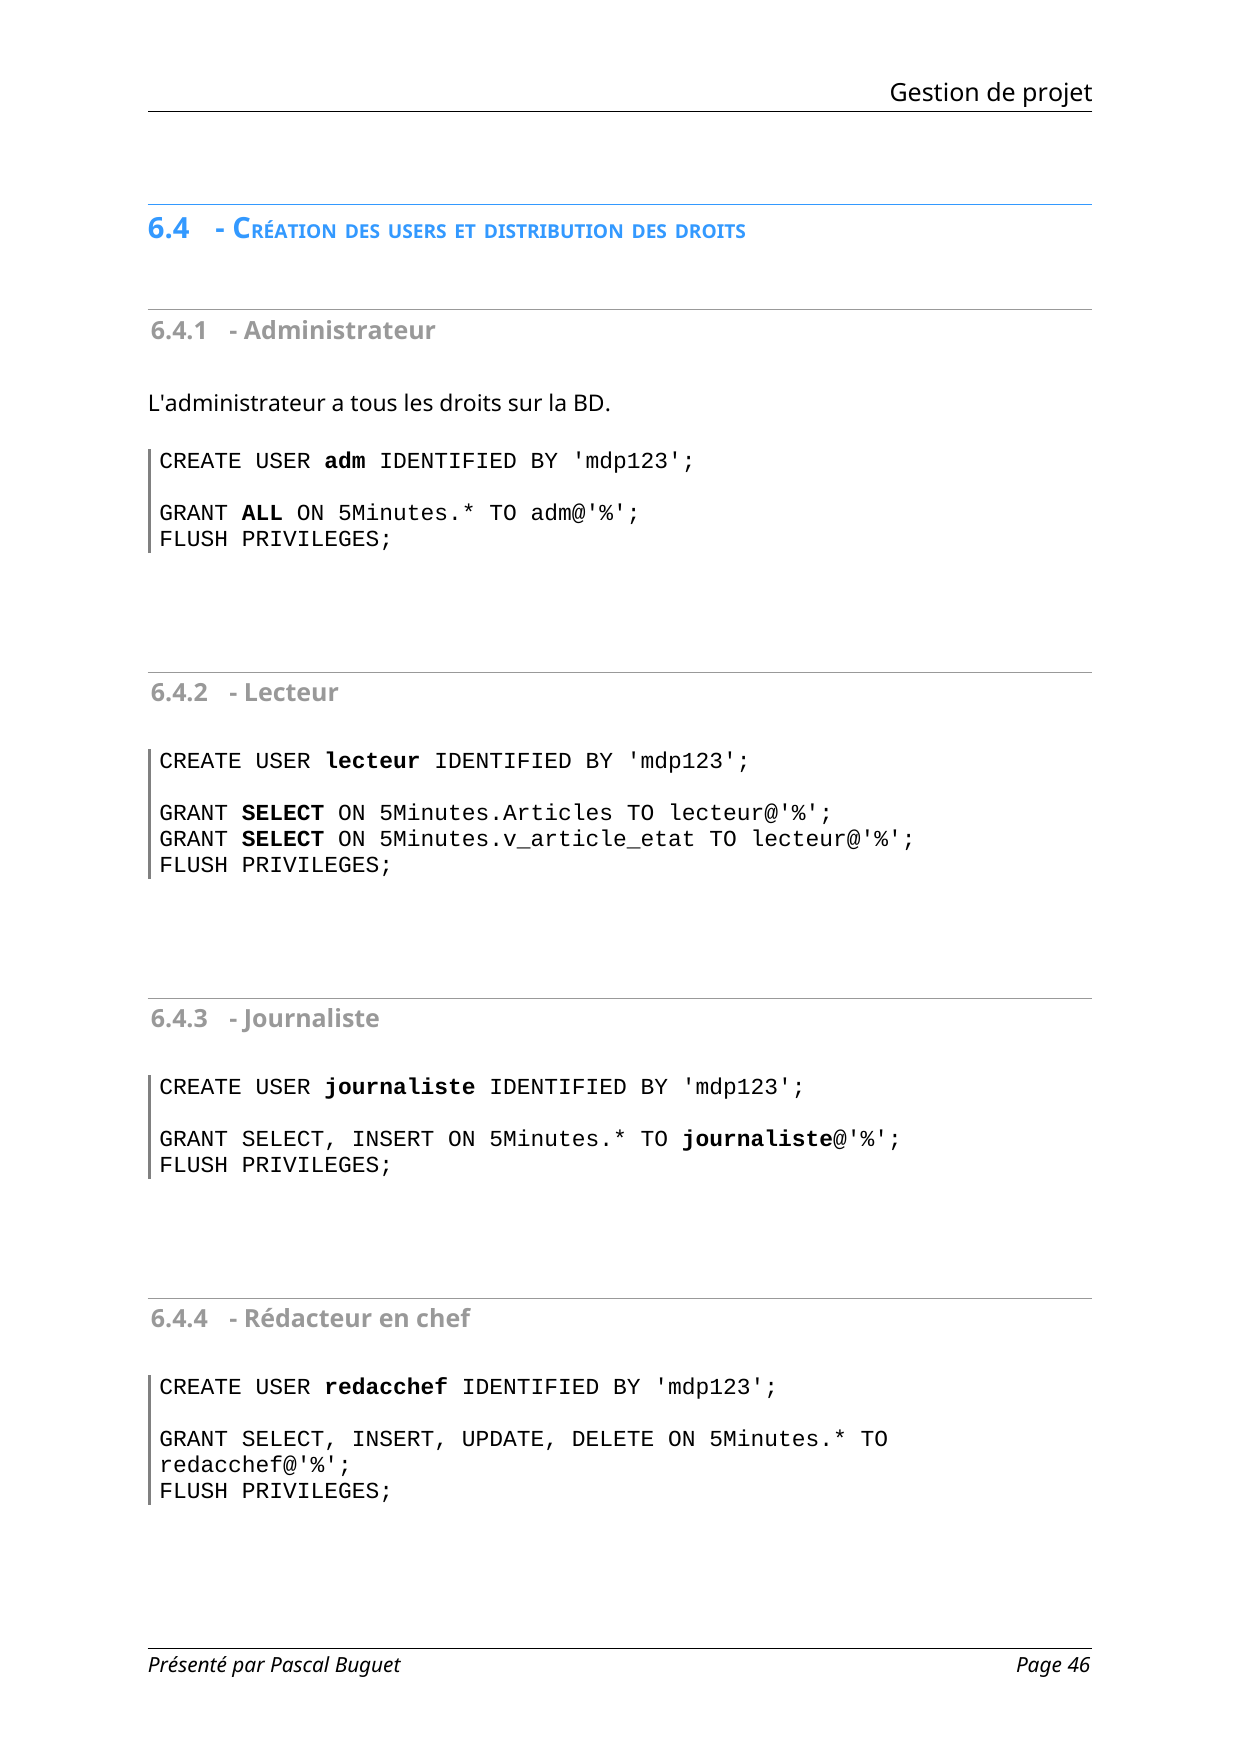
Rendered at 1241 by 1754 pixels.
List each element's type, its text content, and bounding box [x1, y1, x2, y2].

text FLUSH PRIVILEGES; [151, 1479, 1092, 1505]
text CREATE USER journaliste IDENTIFIED BY 'mdp123'; [151, 1075, 1092, 1101]
text CREATE USER redacchef IDENTIFIED BY 'mdp123'; [151, 1375, 1092, 1401]
subtitle - Lecteur [148, 673, 1092, 712]
text GRANT SELECT, INSERT, UPDATE, DELETE ON 5Minutes.* TO redacchef@'%'; [151, 1427, 1092, 1479]
text GRANT SELECT, INSERT ON 5Minutes.* TO journaliste@'%'; [151, 1127, 1092, 1153]
text GRANT SELECT ON 5Minutes.Articles TO lecteur@'%'; [151, 801, 1092, 827]
text FLUSH PRIVILEGES; [151, 1153, 1092, 1179]
subtitle - Rédacteur en chef [148, 1299, 1092, 1338]
text CREATE USER adm IDENTIFIED BY 'mdp123'; [151, 449, 1092, 475]
text FLUSH PRIVILEGES; [151, 527, 1092, 553]
text GRANT ALL ON 5Minutes.* TO adm@'%'; [151, 501, 1092, 527]
text FLUSH PRIVILEGES; [151, 853, 1092, 879]
subtitle - Création des users et distribution des droits [148, 205, 1092, 247]
text L'administrateur a tous les droits sur la BD. [148, 387, 1092, 418]
subtitle - Journaliste [148, 999, 1092, 1038]
subtitle - Administrateur [148, 310, 1092, 349]
text GRANT SELECT ON 5Minutes.v_article_etat TO lecteur@'%'; [151, 827, 1092, 853]
text CREATE USER lecteur IDENTIFIED BY 'mdp123'; [151, 749, 1092, 775]
